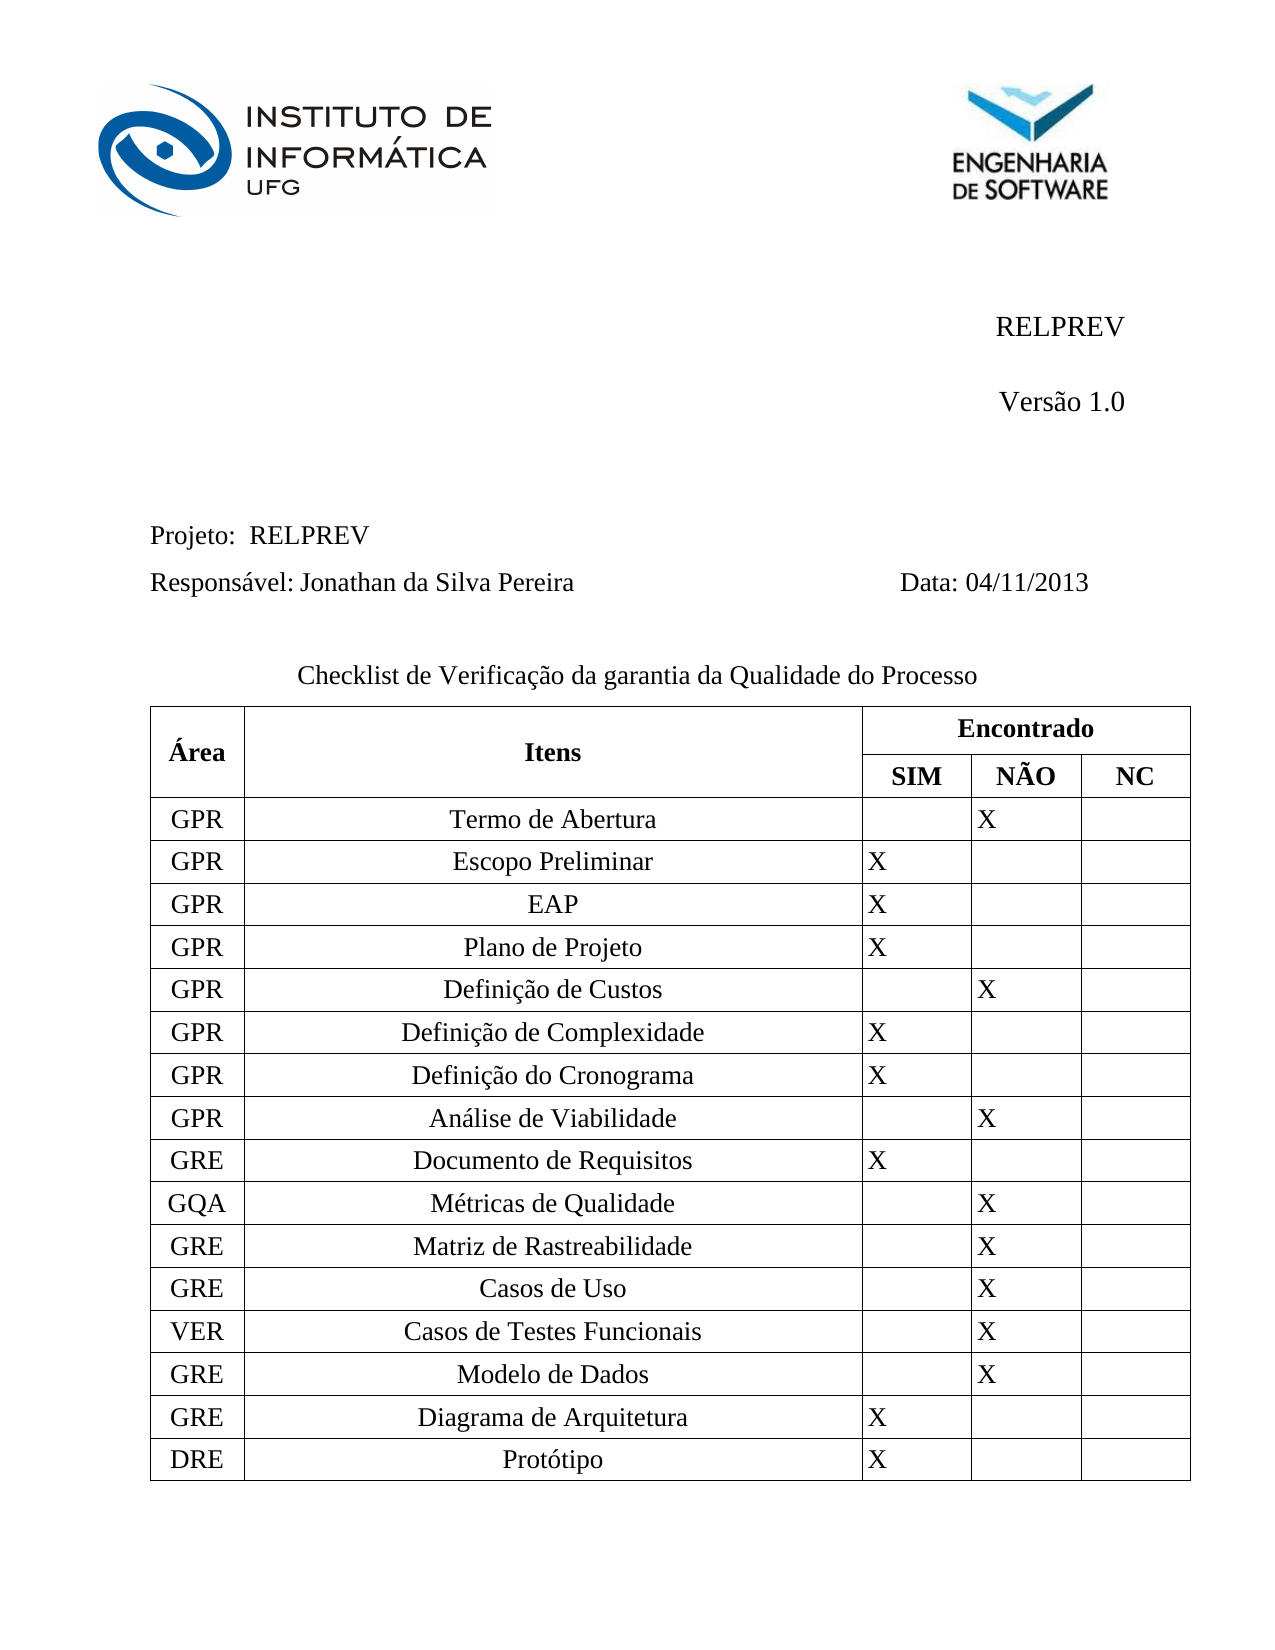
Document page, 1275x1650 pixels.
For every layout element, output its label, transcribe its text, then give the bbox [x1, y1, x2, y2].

table_cell Plano de Projeto [245, 926, 862, 968]
table_header Área [151, 707, 244, 797]
table_cell Definição de Custos [245, 969, 862, 1011]
table_cell [1082, 884, 1190, 925]
table_cell [863, 1353, 971, 1395]
table_cell X [863, 1439, 971, 1480]
table_cell GRE [151, 1225, 244, 1267]
title Versão 1.0 [150, 384, 1125, 418]
table_header Encontrado [863, 707, 1190, 754]
text Checklist de Verificação da garantia da Qualidade do Processo [150, 659, 1125, 690]
table_cell [972, 841, 1081, 882]
table_cell Termo de Abertura [245, 798, 862, 840]
table_cell GPR [151, 1097, 244, 1139]
table_cell X [863, 926, 971, 968]
table_cell [1082, 1012, 1190, 1053]
table_cell X [863, 1012, 971, 1053]
table_cell X [863, 1396, 971, 1438]
table_cell [972, 1439, 1081, 1480]
table_cell [1082, 1225, 1190, 1267]
table_cell [863, 1311, 971, 1352]
table_cell X [972, 1268, 1081, 1309]
picture [952, 84, 1109, 200]
table_cell GRE [151, 1140, 244, 1181]
table_cell X [972, 1097, 1081, 1139]
table_cell [863, 1097, 971, 1139]
table_cell X [863, 841, 971, 882]
table_cell [1082, 1396, 1190, 1438]
table_cell GQA [151, 1182, 244, 1224]
table_cell GPR [151, 1054, 244, 1096]
table_cell [1082, 1311, 1190, 1352]
table_cell Escopo Preliminar [245, 841, 862, 882]
table_cell GRE [151, 1268, 244, 1309]
table_cell X [863, 1054, 971, 1096]
table_cell Casos de Uso [245, 1268, 862, 1309]
table_cell Documento de Requisitos [245, 1140, 862, 1181]
table_header Itens [245, 707, 862, 797]
table_cell NÃO [972, 755, 1081, 797]
table_cell X [972, 1311, 1081, 1352]
table_cell VER [151, 1311, 244, 1352]
table_cell [1082, 1140, 1190, 1181]
table_cell Métricas de Qualidade [245, 1182, 862, 1224]
table_cell [1082, 1054, 1190, 1096]
table_cell NC [1082, 755, 1190, 797]
table_cell [972, 1140, 1081, 1181]
table_cell Matriz de Rastreabilidade [245, 1225, 862, 1267]
table_cell [1082, 1182, 1190, 1224]
table_cell GRE [151, 1353, 244, 1395]
table_cell [972, 884, 1081, 925]
text Responsável: Jonathan da Silva Pereira Data: 04/11/2013 [150, 566, 1125, 597]
table_cell [1082, 969, 1190, 1011]
table_cell X [972, 1353, 1081, 1395]
table_cell [863, 798, 971, 840]
table_cell [1082, 926, 1190, 968]
table_cell [972, 1054, 1081, 1096]
table_cell [1082, 798, 1190, 840]
table_cell Análise de Viabilidade [245, 1097, 862, 1139]
table_cell X [972, 1182, 1081, 1224]
table_cell X [972, 1225, 1081, 1267]
table_cell SIM [863, 755, 971, 797]
table_cell [863, 1225, 971, 1267]
table_cell GPR [151, 798, 244, 840]
table_cell X [972, 969, 1081, 1011]
table_cell GRE [151, 1396, 244, 1438]
picture [98, 84, 492, 217]
title RELPREV [150, 309, 1125, 342]
table_cell [1082, 1353, 1190, 1395]
table_cell Modelo de Dados [245, 1353, 862, 1395]
text Projeto: RELPREV [150, 519, 1125, 550]
table_cell EAP [245, 884, 862, 925]
table_cell [863, 1182, 971, 1224]
table_cell Definição de Complexidade [245, 1012, 862, 1053]
table_cell [1082, 841, 1190, 882]
table_cell GPR [151, 1012, 244, 1053]
table_cell [1082, 1097, 1190, 1139]
table_cell [1082, 1439, 1190, 1480]
table_cell X [863, 1140, 971, 1181]
table_cell GPR [151, 926, 244, 968]
table_cell [972, 926, 1081, 968]
table_cell [972, 1012, 1081, 1053]
table_cell GPR [151, 969, 244, 1011]
table_cell GPR [151, 884, 244, 925]
table_cell [1082, 1268, 1190, 1309]
table_cell [972, 1396, 1081, 1438]
table_cell X [863, 884, 971, 925]
table_cell Diagrama de Arquitetura [245, 1396, 862, 1438]
table_cell GPR [151, 841, 244, 882]
table_cell Casos de Testes Funcionais [245, 1311, 862, 1352]
table_cell [863, 1268, 971, 1309]
table_cell DRE [151, 1439, 244, 1480]
table_cell Definição do Cronograma [245, 1054, 862, 1096]
table_cell [863, 969, 971, 1011]
table_cell X [972, 798, 1081, 840]
table_cell Protótipo [245, 1439, 862, 1480]
